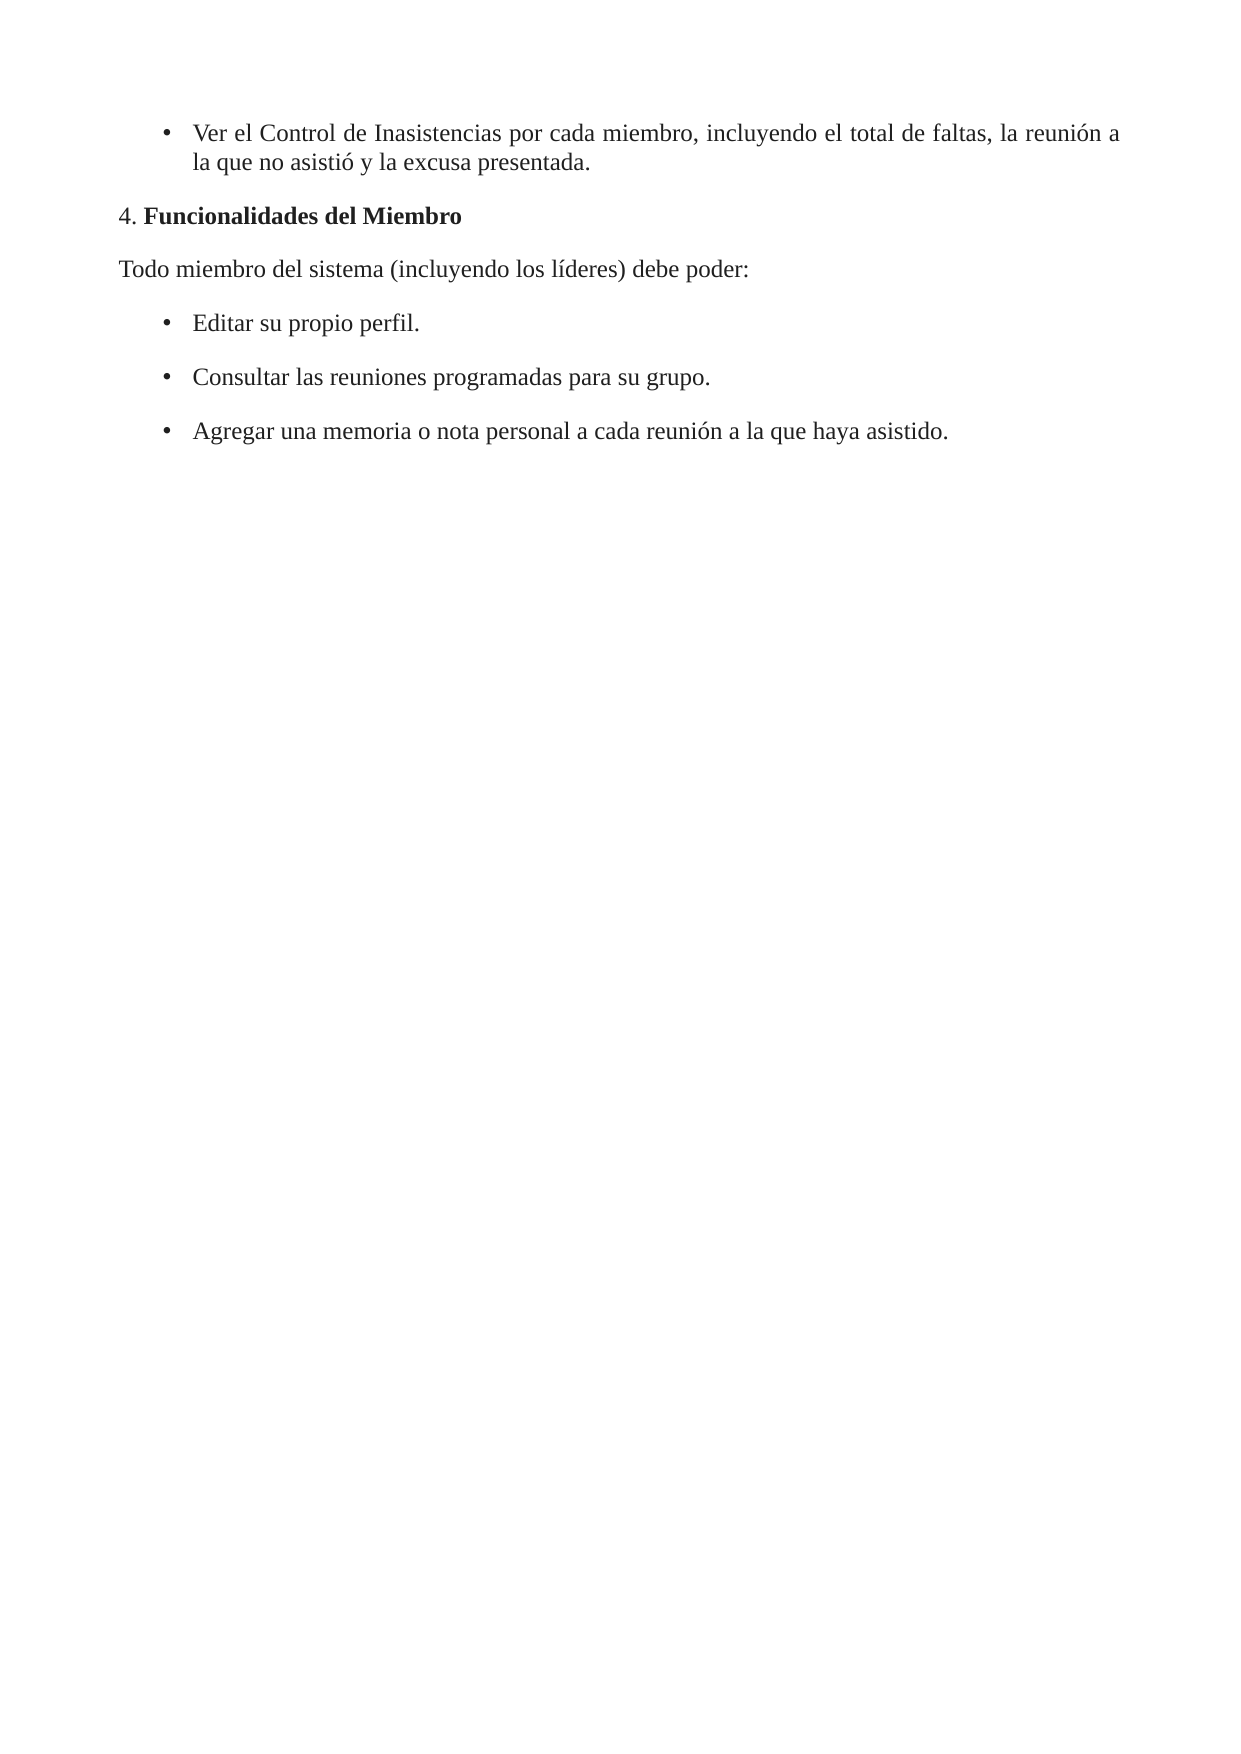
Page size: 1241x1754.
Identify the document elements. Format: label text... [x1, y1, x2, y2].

text Todo miembro del sistema (incluyendo los líderes) debe poder: [118, 254, 1122, 283]
list Ver el Control de Inasistencias por cada miembro, incluyendo el total de faltas, la reunión a la que no asistió y la excusa presentada. [163, 118, 1122, 176]
list Editar su propio perfil. [163, 308, 1122, 337]
list Consultar las reuniones programadas para su grupo. [163, 362, 1122, 391]
list Agregar una memoria o nota personal a cada reunión a la que haya asistido. [163, 416, 1122, 444]
text 4. Funcionalidades del Miembro [118, 201, 1122, 229]
